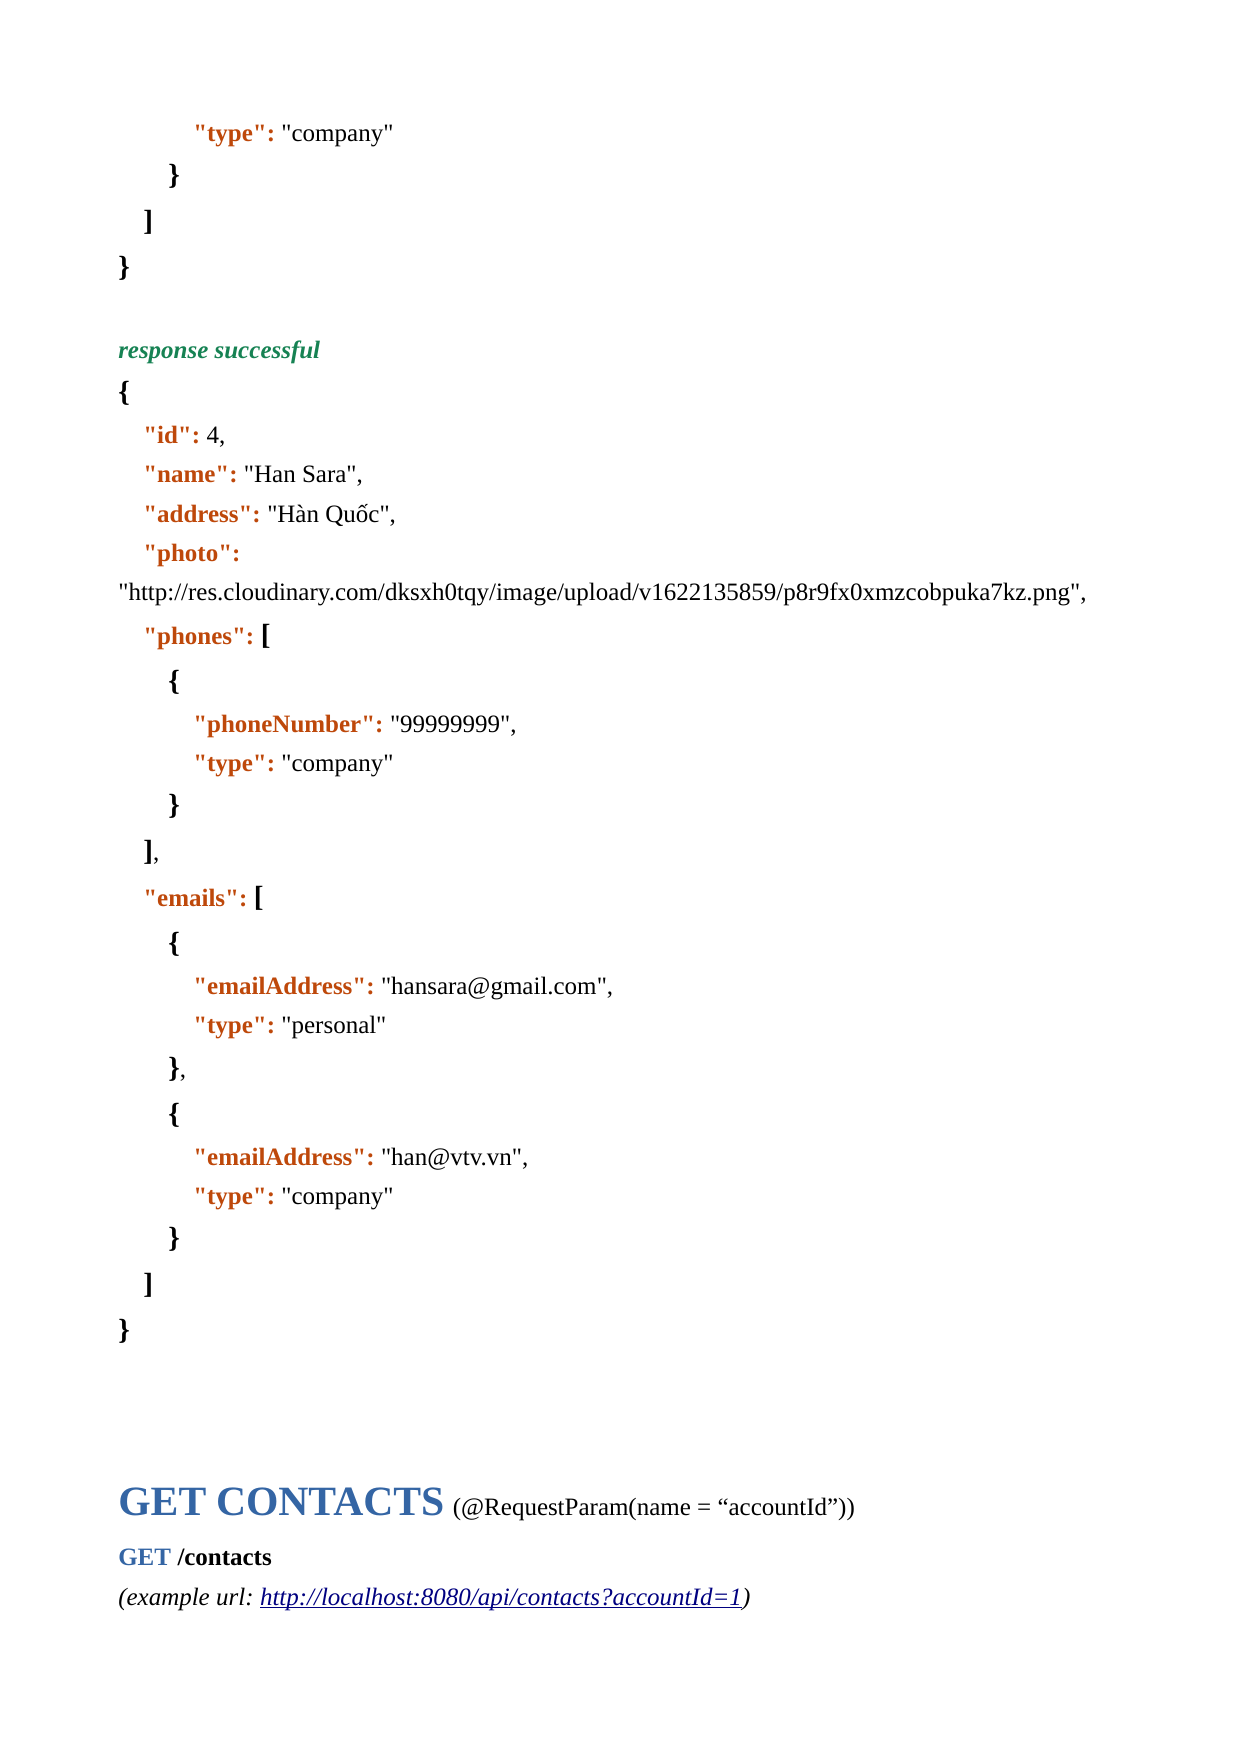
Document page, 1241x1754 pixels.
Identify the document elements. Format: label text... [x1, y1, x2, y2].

text } [118, 249, 1122, 283]
text (example url: http://localhost:8080/api/contacts?accountId=1) [118, 1582, 1122, 1610]
text "type": "company" [118, 748, 1122, 777]
text "type": "personal" [118, 1011, 1122, 1039]
text "id": 4, [118, 420, 1122, 449]
text } [118, 787, 1122, 821]
text GET /contacts [118, 1542, 1122, 1571]
text } [118, 1221, 1122, 1254]
text ] [118, 203, 1122, 237]
text }, [118, 1050, 1122, 1083]
text { [118, 374, 1122, 408]
text "emails": [ [118, 879, 1122, 913]
text ], [118, 833, 1122, 867]
text } [118, 1312, 1122, 1346]
text "type": "company" [118, 1181, 1122, 1210]
text "photo": "http://res.cloudinary.com/dksxh0tqy/image/upload/v1622135859/p8r9fx0xmzcobpuka7kz.png", [118, 538, 1122, 606]
text "name": "Han Sara", [118, 459, 1122, 488]
text "emailAddress": "hansara@gmail.com", [118, 971, 1122, 1000]
text ] [118, 1267, 1122, 1300]
text "phones": [ [118, 617, 1122, 650]
text "phoneNumber": "99999999", [118, 709, 1122, 737]
text GET CONTACTS (@RequestParam(name = “accountId”)) [118, 1477, 1122, 1524]
text "emailAddress": "han@vtv.vn", [118, 1142, 1122, 1171]
text response successful [118, 335, 1122, 363]
text "type": "company" [118, 118, 1122, 147]
text } [118, 157, 1122, 191]
text "address": "Hàn Quốc", [118, 499, 1122, 527]
text { [118, 663, 1122, 696]
text { [118, 925, 1122, 959]
text { [118, 1096, 1122, 1129]
